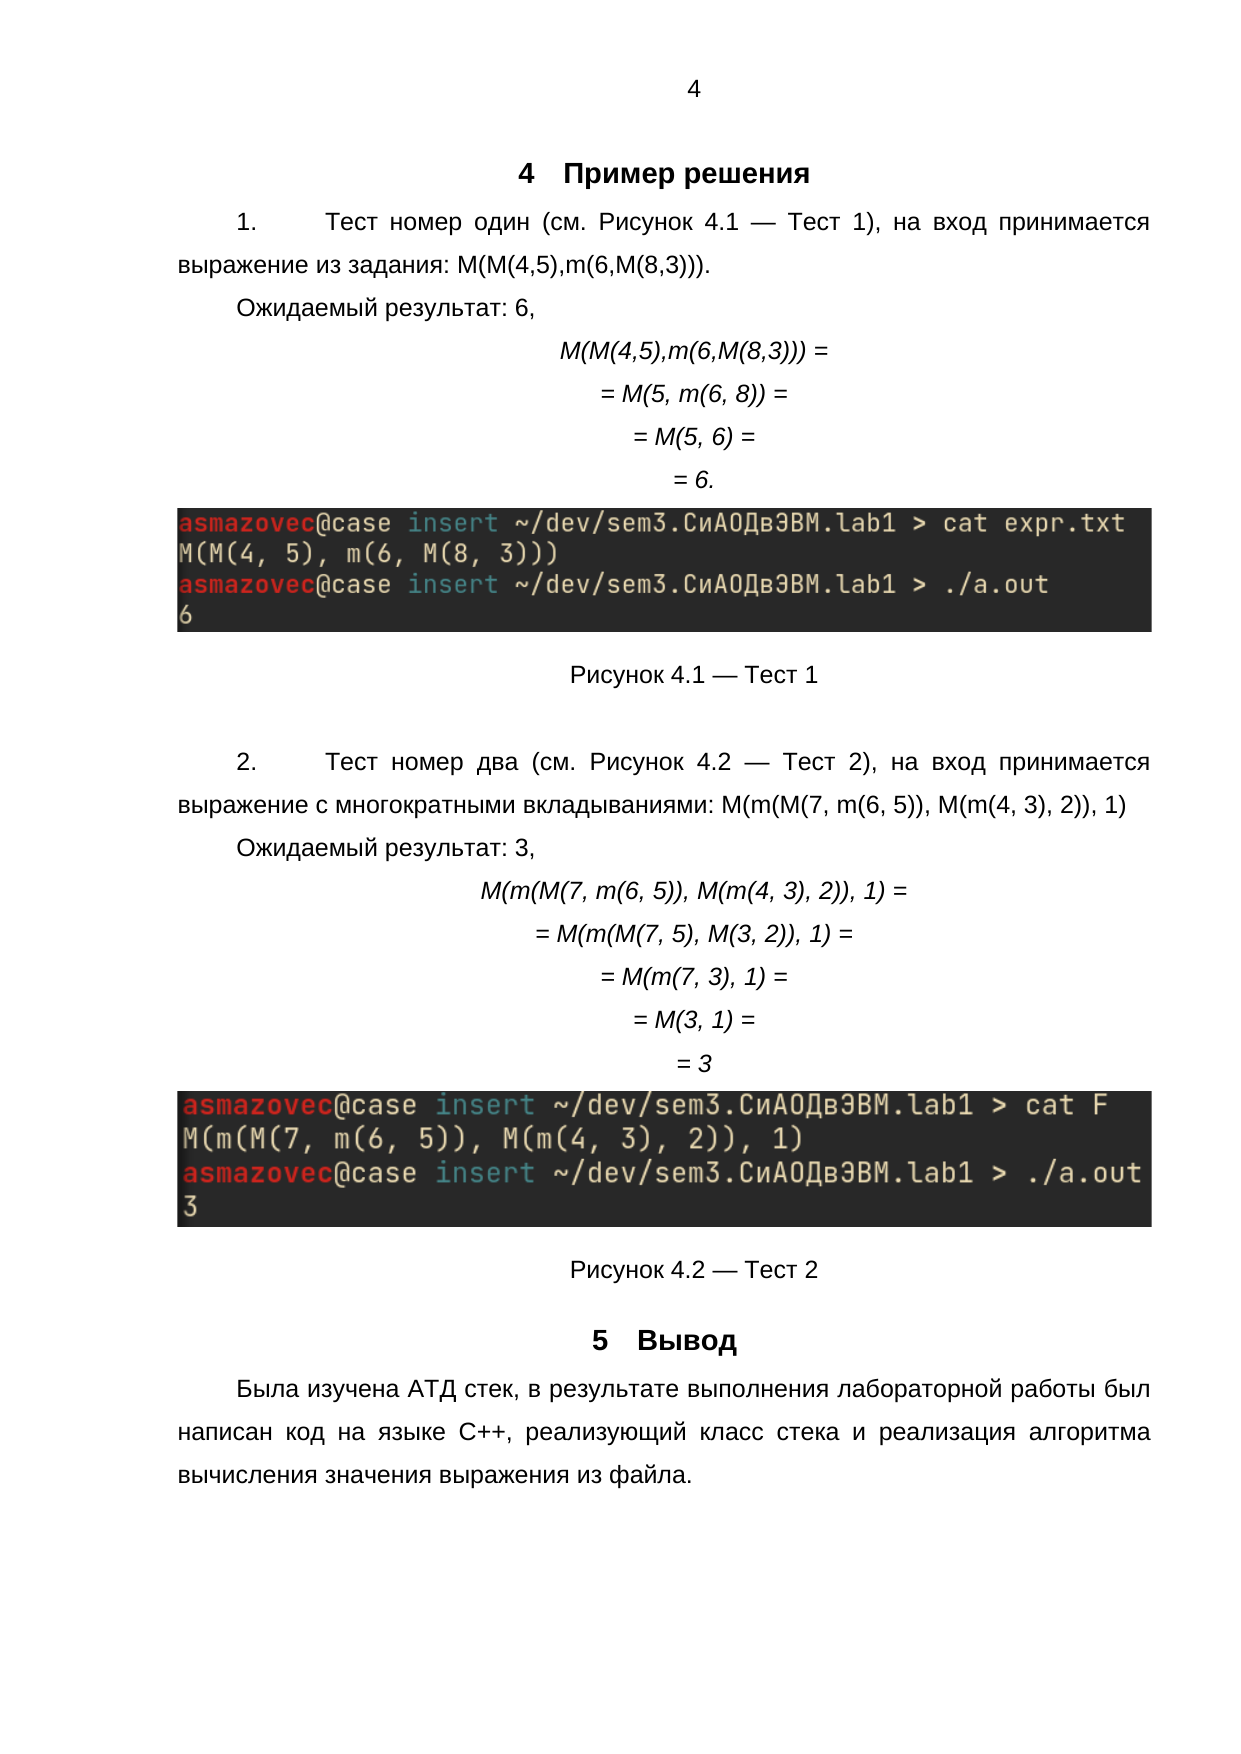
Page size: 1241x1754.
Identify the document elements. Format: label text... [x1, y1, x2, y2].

list Тест номер два (см. Рисунок 4.2 — Тест 2), на вход принимается выражение с многократными вкладываниями: M(m(M(7, m(6, 5)), M(m(4, 3), 2)), 1) [177, 747, 1152, 819]
text М(M(4,5),m(6,M(8,3))) = [177, 336, 1152, 365]
text Ожидаемый результат: 6, [177, 293, 1152, 322]
text = 3 [177, 1049, 1152, 1077]
text Ожидаемый результат: 3, [177, 833, 1152, 862]
subtitle Вывод [177, 1323, 1152, 1357]
picture [177, 1091, 1152, 1227]
text = M(5, m(6, 8)) = [177, 379, 1152, 408]
text = M(5, 6) = [177, 422, 1152, 451]
subtitle Пример решения [177, 156, 1152, 190]
text = M(m(M(7, 5), M(3, 2)), 1) = [177, 919, 1152, 948]
text M(m(M(7, m(6, 5)), M(m(4, 3), 2)), 1) = [177, 876, 1152, 905]
text Рисунок 4.1 — Тест 1 [177, 632, 1152, 689]
text = M(m(7, 3), 1) = [177, 962, 1152, 991]
text = M(3, 1) = [177, 1006, 1152, 1034]
picture [177, 508, 1152, 632]
text Рисунок 4.2 — Тест 2 [177, 1227, 1152, 1284]
list Тест номер один (см. Рисунок 4.1 — Тест 1), на вход принимается выражение из задания: М(M(4,5),m(6,M(8,3))). [177, 207, 1152, 278]
text Была изучена АТД стек, в результате выполнения лабораторной работы был написан код на языке С++, реализующий класс стека и реализация алгоритма вычисления значения выражения из файла. [177, 1374, 1152, 1489]
text = 6. [177, 465, 1152, 494]
